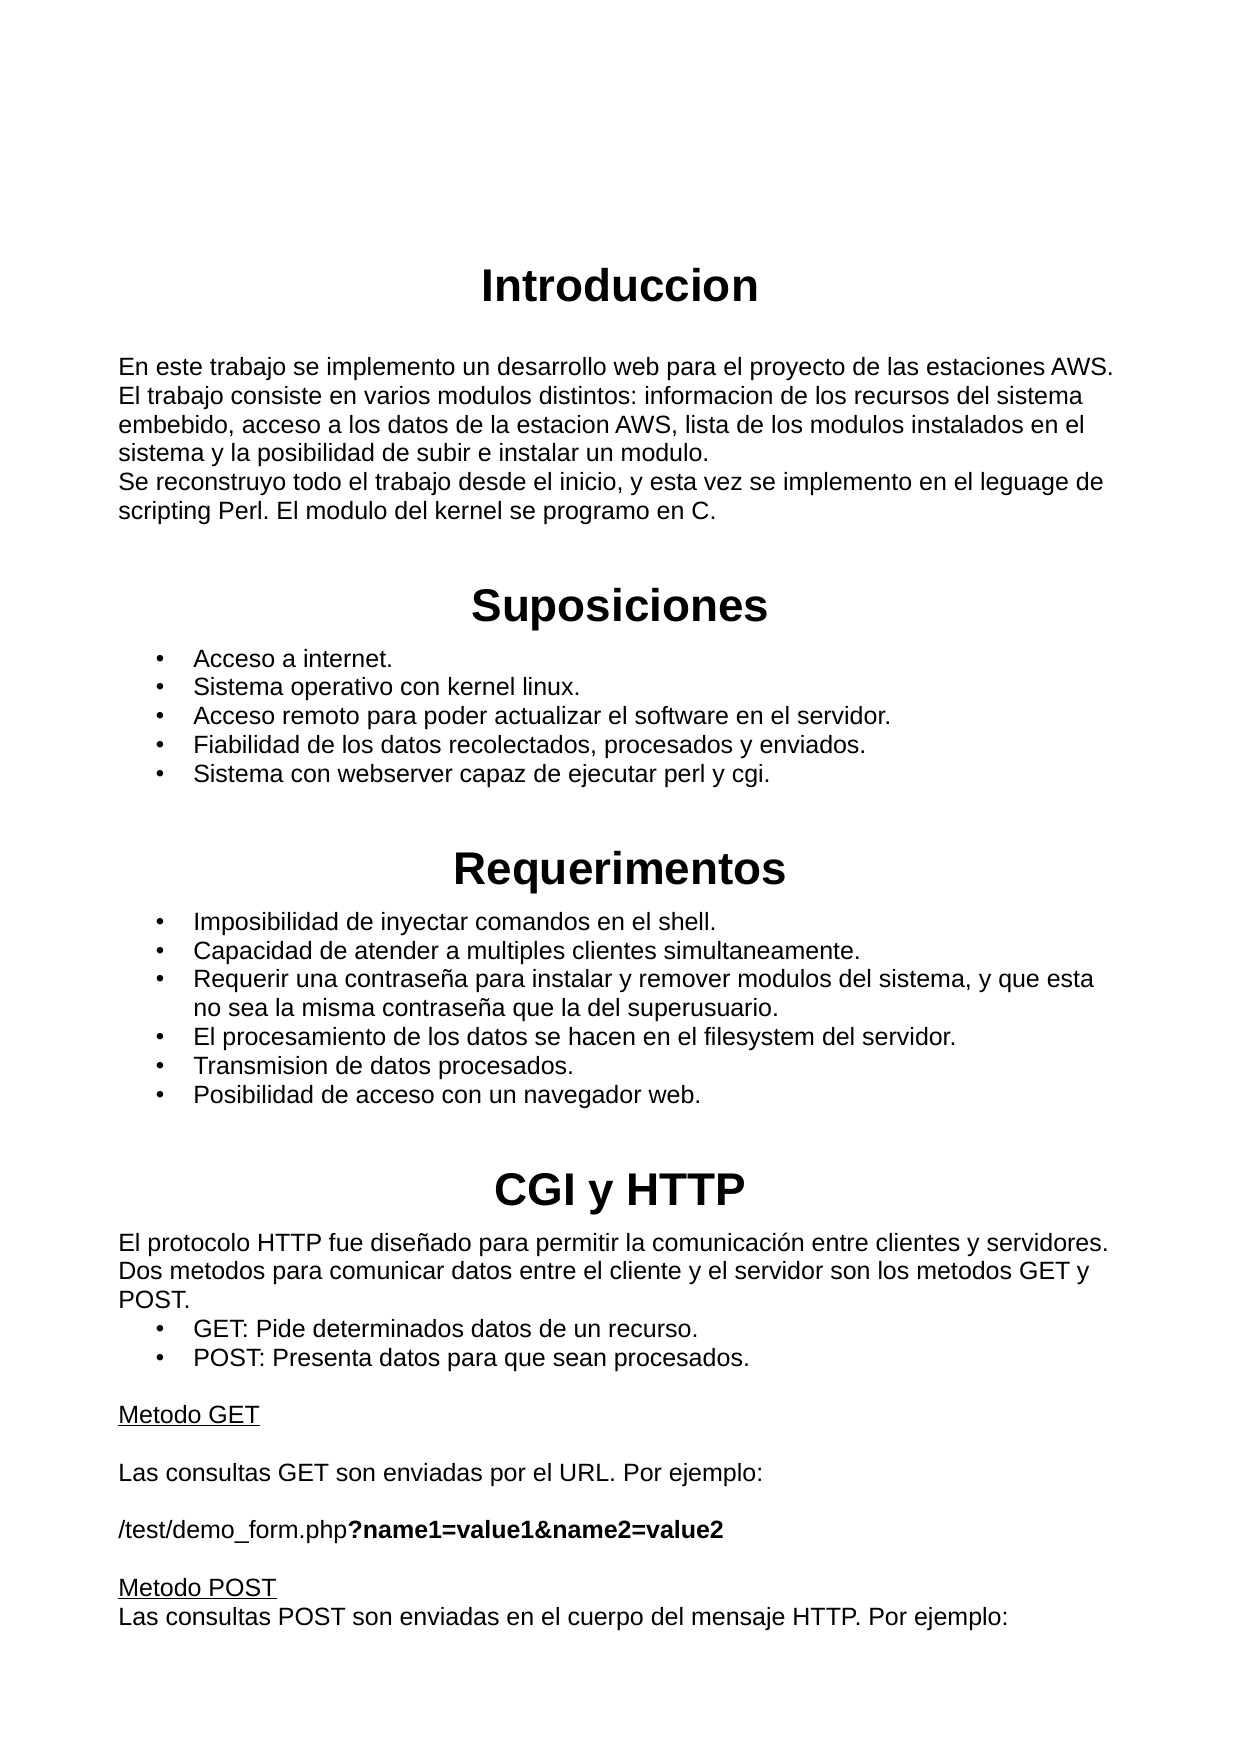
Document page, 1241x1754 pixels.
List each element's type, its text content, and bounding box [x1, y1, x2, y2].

text /test/demo_form.php?name1=value1&name2=value2 [118, 1515, 1122, 1544]
list Sistema operativo con kernel linux. [156, 672, 1122, 701]
text Dos metodos para comunicar datos entre el cliente y el servidor son los metodos GET y POST. [118, 1256, 1122, 1314]
text Las consultas POST son enviadas en el cuerpo del mensaje HTTP. Por ejemplo: [118, 1602, 1122, 1630]
list Posibilidad de acceso con un navegador web. [156, 1080, 1122, 1109]
list Fiabilidad de los datos recolectados, procesados y enviados. [156, 730, 1122, 759]
title CGI y HTTP [118, 1162, 1122, 1215]
list GET: Pide determinados datos de un recurso. [156, 1314, 1122, 1343]
list Capacidad de atender a multiples clientes simultaneamente. [156, 936, 1122, 964]
list Acceso a internet. [156, 643, 1122, 672]
text Metodo GET [118, 1400, 1122, 1429]
list Sistema con webserver capaz de ejecutar perl y cgi. [156, 759, 1122, 788]
title Suposiciones [118, 578, 1122, 631]
list POST: Presenta datos para que sean procesados. [156, 1343, 1122, 1372]
text Las consultas GET son enviadas por el URL. Por ejemplo: [118, 1458, 1122, 1487]
list Transmision de datos procesados. [156, 1051, 1122, 1080]
list El procesamiento de los datos se hacen en el filesystem del servidor. [156, 1022, 1122, 1051]
list Imposibilidad de inyectar comandos en el shell. [156, 907, 1122, 936]
text Se reconstruyo todo el trabajo desde el inicio, y esta vez se implemento en el leguage de scripting Perl. El modulo del kernel se programo en C. [118, 467, 1122, 524]
text En este trabajo se implemento un desarrollo web para el proyecto de las estaciones AWS. El trabajo consiste en varios modulos distintos: informacion de los recursos del sistema embebido, acceso a los datos de la estacion AWS, lista de los modulos instalados en el sistema y la posibilidad de subir e instalar un modulo. [118, 352, 1122, 467]
title Requerimentos [118, 842, 1122, 894]
text Metodo POST [118, 1573, 1122, 1602]
list Acceso remoto para poder actualizar el software en el servidor. [156, 701, 1122, 730]
title Introduccion [118, 258, 1122, 311]
text El protocolo HTTP fue diseñado para permitir la comunicación entre clientes y servidores. [118, 1228, 1122, 1256]
list Requerir una contraseña para instalar y remover modulos del sistema, y que esta no sea la misma contraseña que la del superusuario. [156, 964, 1122, 1022]
